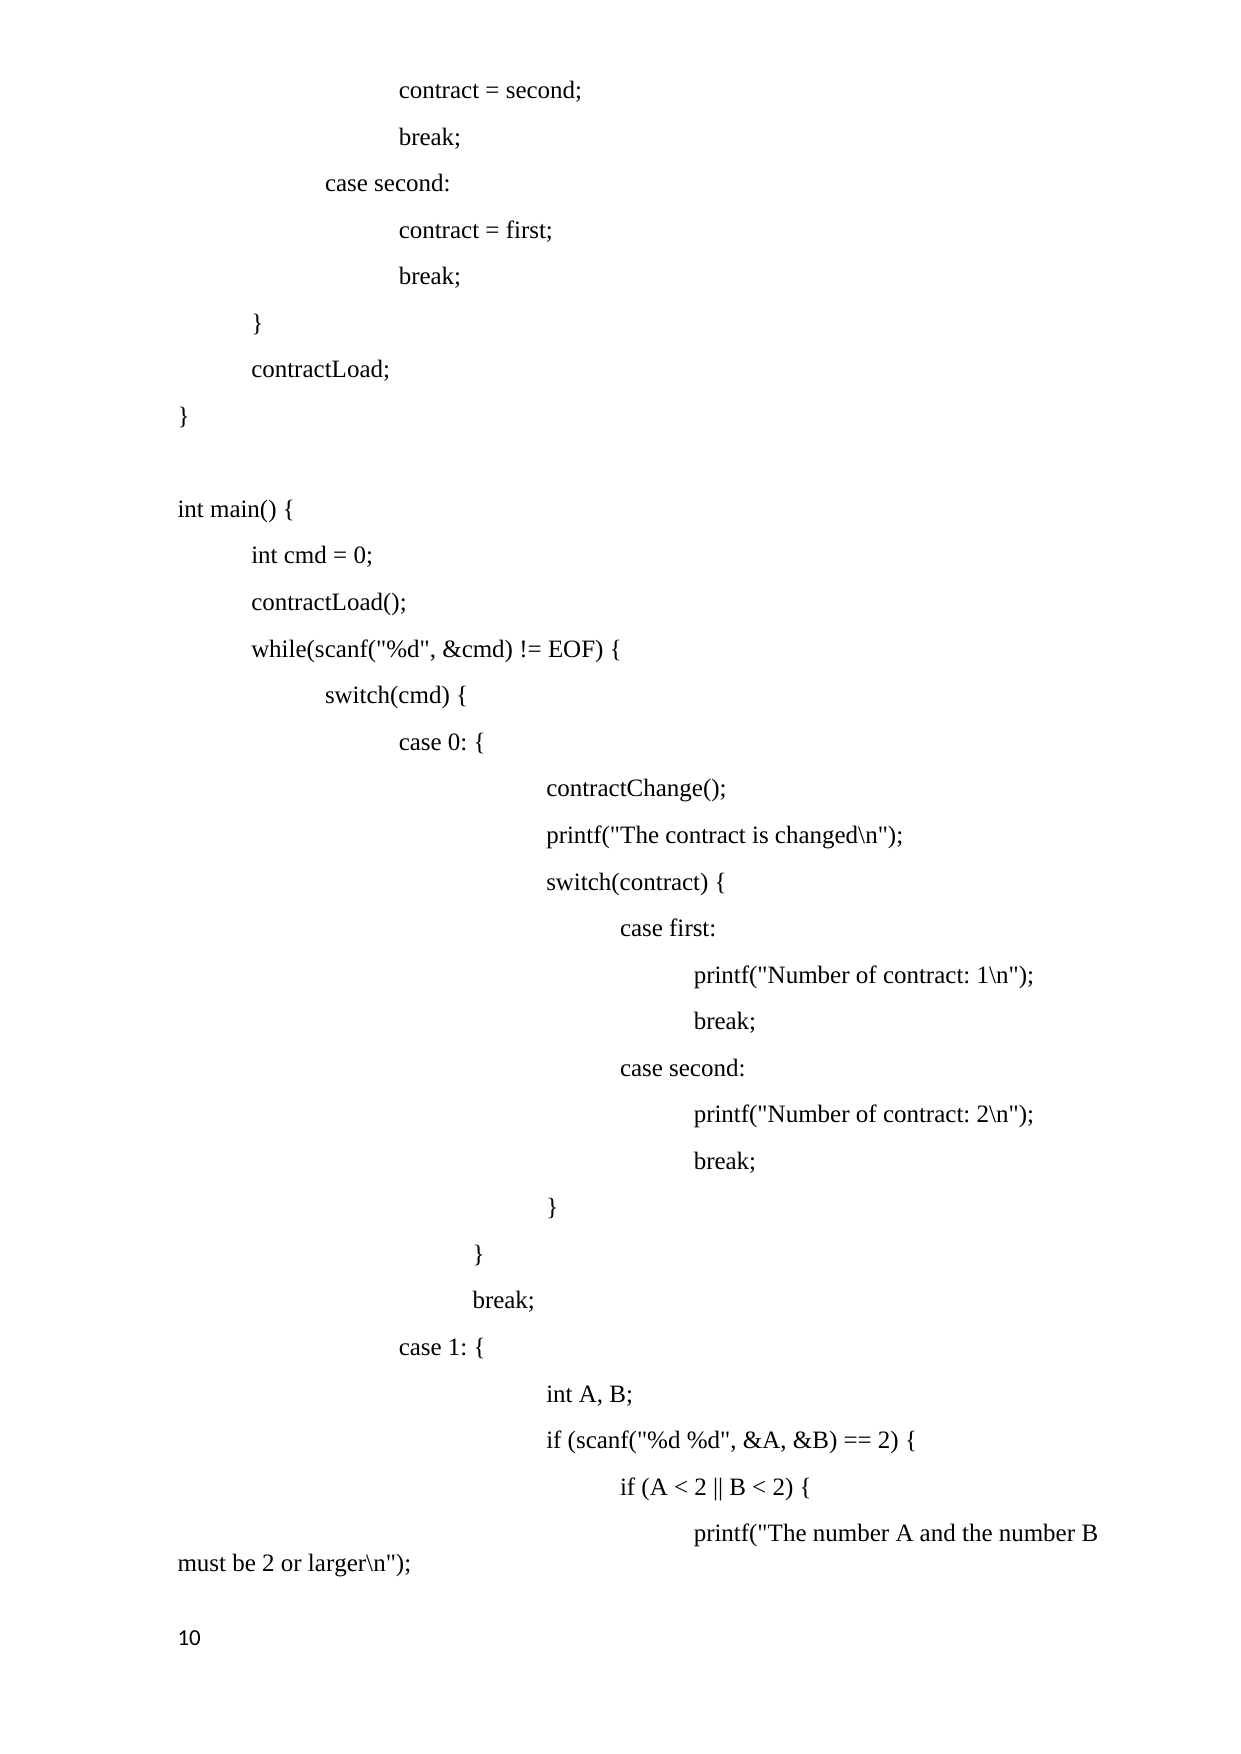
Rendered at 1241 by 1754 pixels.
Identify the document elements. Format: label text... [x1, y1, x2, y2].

text contract = first; [177, 215, 1152, 243]
text case second: [177, 1053, 1152, 1082]
text contractLoad; [177, 354, 1152, 383]
text break; [177, 261, 1152, 290]
text case second: [177, 168, 1152, 197]
text } [177, 401, 1152, 430]
text printf("The contract is changed\n"); [177, 820, 1152, 849]
text contract = second; [177, 75, 1152, 104]
text int A, B; [177, 1379, 1152, 1407]
text printf("The number A and the number B must be 2 or larger\n"); [177, 1518, 1152, 1577]
text contractChange(); [177, 773, 1152, 802]
text } [177, 1239, 1152, 1268]
text break; [177, 1146, 1152, 1175]
text contractLoad(); [177, 587, 1152, 616]
text while(scanf("%d", &cmd) != EOF) { [177, 634, 1152, 662]
text case 1: { [177, 1332, 1152, 1361]
text if (scanf("%d %d", &A, &B) == 2) { [177, 1425, 1152, 1454]
text if (A < 2 || B < 2) { [177, 1472, 1152, 1501]
text case first: [177, 913, 1152, 942]
text switch(cmd) { [177, 680, 1152, 709]
text } [177, 308, 1152, 337]
text break; [177, 1006, 1152, 1035]
text int cmd = 0; [177, 541, 1152, 569]
text printf("Number of contract: 1\n"); [177, 960, 1152, 988]
text int main() { [177, 494, 1152, 523]
text break; [177, 1286, 1152, 1314]
text switch(contract) { [177, 867, 1152, 895]
text case 0: { [177, 727, 1152, 756]
text printf("Number of contract: 2\n"); [177, 1099, 1152, 1128]
text } [177, 1192, 1152, 1221]
text break; [177, 122, 1152, 150]
